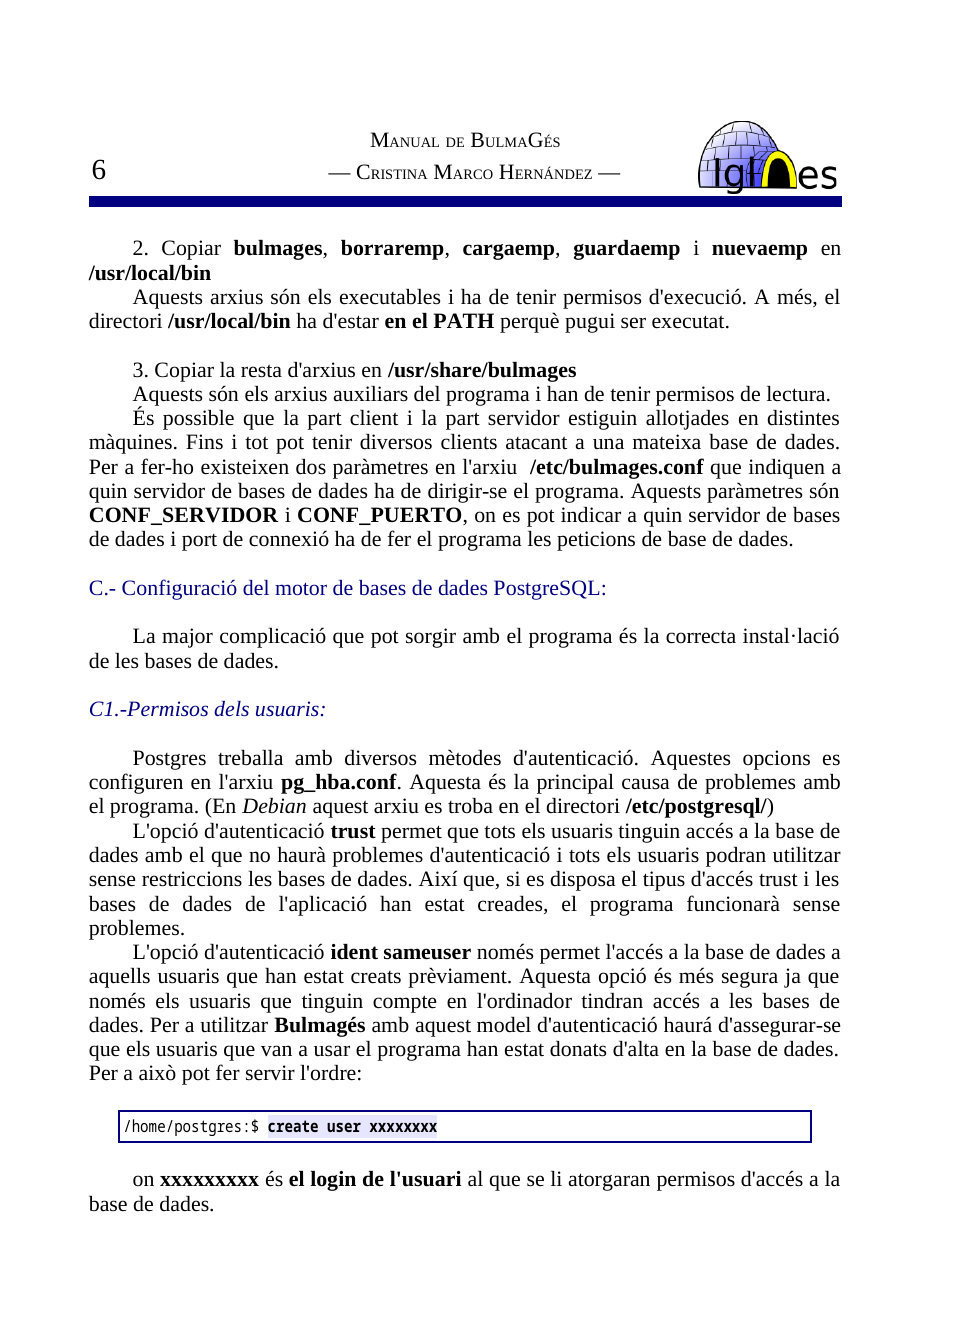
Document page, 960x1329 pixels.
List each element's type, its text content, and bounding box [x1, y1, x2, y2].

text L'opció d'autenticació ident sameuser només permet l'accés a la base de dades a aquells usuaris que han estat creats prèviament. Aquesta opció és més segura ja que només els usuaris que tinguin compte en l'ordinador tindran accés a les bases de dades. Per a utilitzar Bulmagés amb aquest model d'autenticació haurá d'assegurar-se que els usuaris que van a usar el programa han estat donats d'alta en la base de dades. Per a això pot fer servir l'ordre: [88, 940, 842, 1086]
text 2. Copiar bulmages, borraremp, cargaemp, guardaemp i nuevaemp en /usr/local/bin [88, 236, 842, 285]
text La major complicació que pot sorgir amb el programa és la correcta instal·lació de les bases de dades. [88, 624, 842, 673]
text 3. Copiar la resta d'arxius en /usr/share/bulmages [88, 357, 842, 382]
text C1.-Permisos dels usuaris: [88, 697, 842, 722]
text on xxxxxxxxx és el login de l'usuari al que se li atorgaran permisos d'accés a la base de dades. [88, 1167, 842, 1216]
text /home/postgres:$ create user xxxxxxxx [120, 1112, 810, 1141]
text L'opció d'autenticació trust permet que tots els usuaris tinguin accés a la base de dades amb el que no haurà problemes d'autenticació i tots els usuaris podran utilitzar sense restriccions les bases de dades. Així que, si es disposa el tipus d'accés trust i les bases de dades de l'aplicació han estat creades, el programa funcionarà sense problemes. [88, 819, 842, 940]
text Aquests arxius són els executables i ha de tenir permisos d'execució. A més, el directori /usr/local/bin ha d'estar en el PATH perquè pugui ser executat. [88, 285, 842, 333]
picture [698, 121, 837, 194]
text És possible que la part client i la part servidor estiguin allotjades en distintes màquines. Fins i tot pot tenir diversos clients atacant a una mateixa base de dades. Per a fer-ho existeixen dos paràmetres en l'arxiu /etc/bulmages.conf que indiquen a quin servidor de bases de dades ha de dirigir-se el programa. Aquests paràmetres són CONF_SERVIDOR i CONF_PUERTO, on es pot indicar a quin servidor de bases de dades i port de connexió ha de fer el programa les peticions de base de dades. [88, 406, 842, 552]
text C.- Configuració del motor de bases de dades PostgreSQL: [88, 576, 842, 600]
text Aquests són els arxius auxiliars del programa i han de tenir permisos de lectura. [88, 382, 842, 406]
text Postgres treballa amb diversos mètodes d'autenticació. Aquestes opcions es configuren en l'arxiu pg_hba.conf. Aquesta és la principal causa de problemes amb el programa. (En Debian aquest arxiu es troba en el directori /etc/postgresql/) [88, 746, 842, 819]
